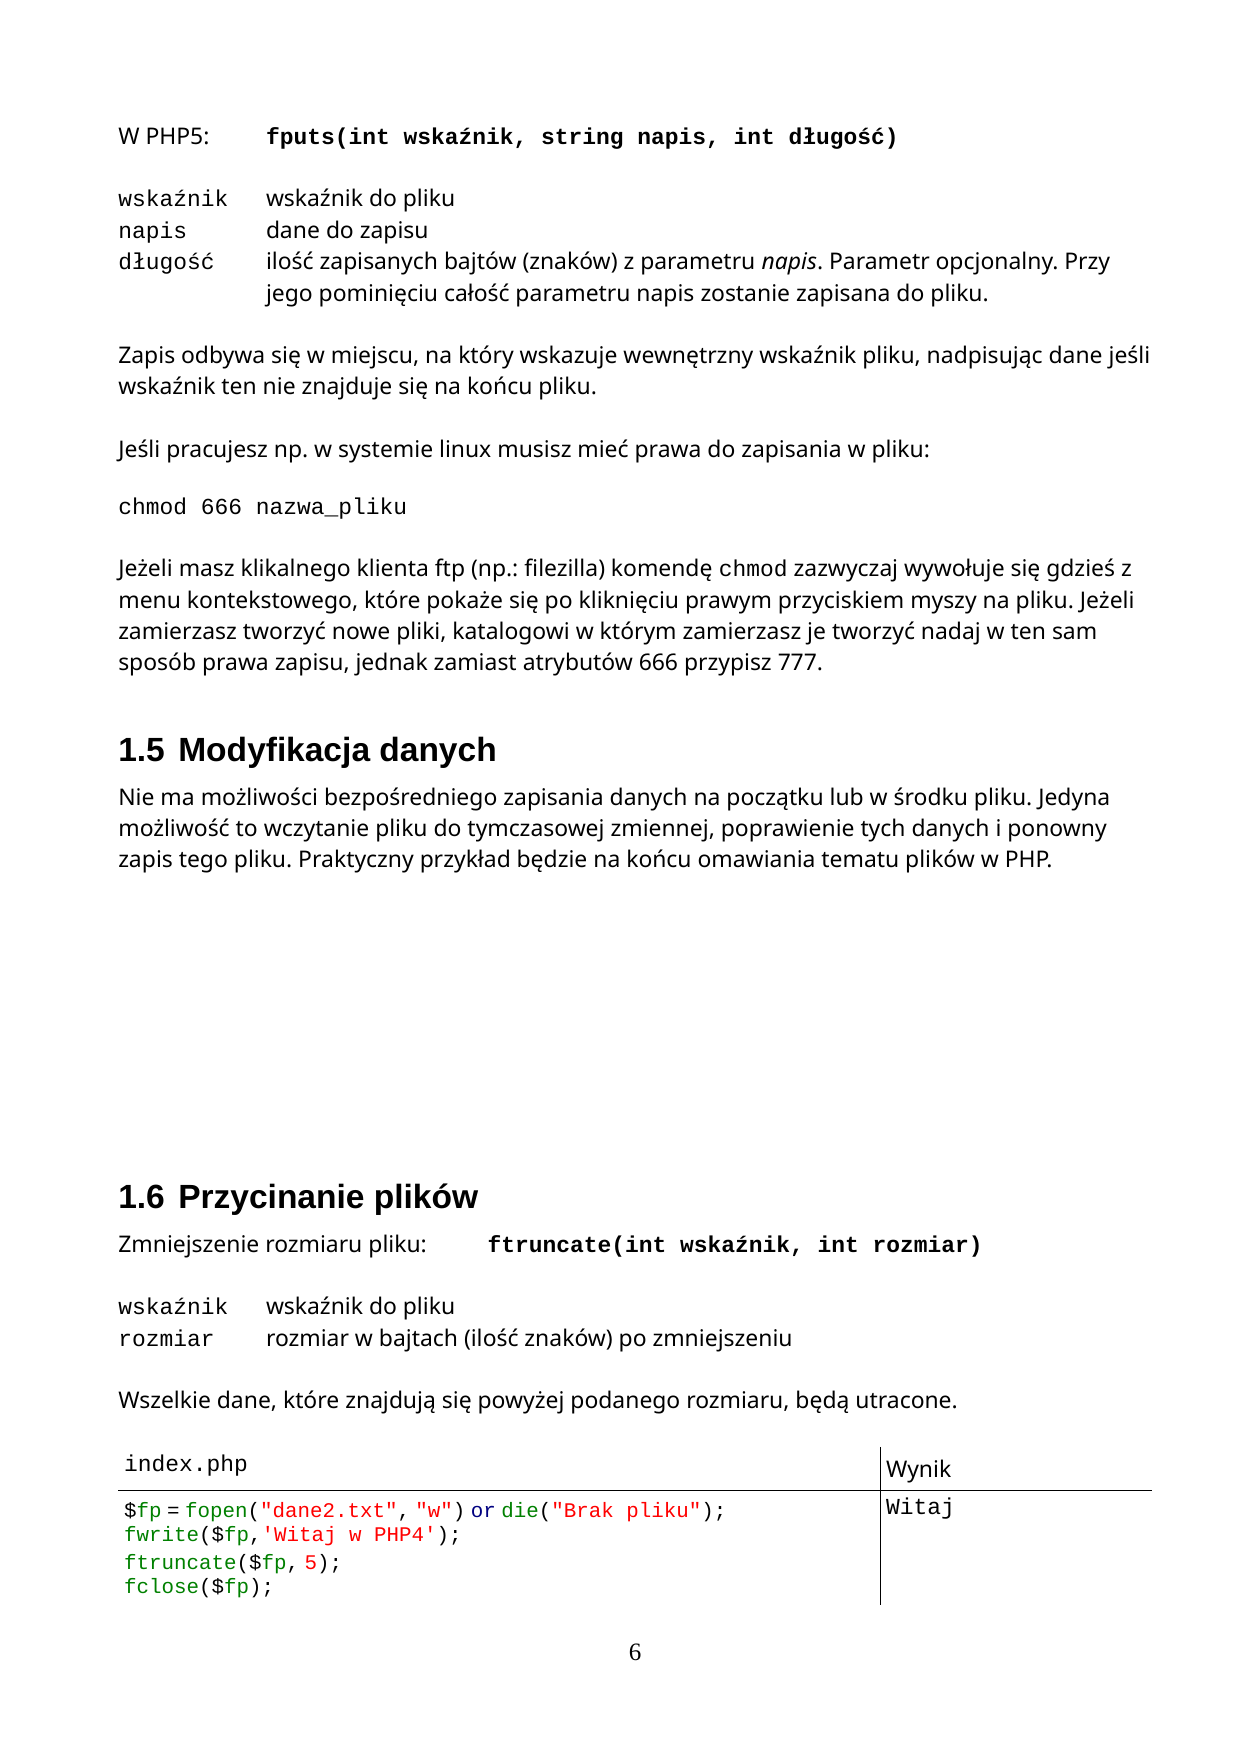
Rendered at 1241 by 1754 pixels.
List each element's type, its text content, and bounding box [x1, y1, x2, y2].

subtitle Modyfikacja danych [118, 729, 1152, 768]
text Zmniejszenie rozmiaru pliku: ftruncate(int wskaźnik, int rozmiar) [118, 1228, 1152, 1259]
text Nie ma możliwości bezpośredniego zapisania danych na początku lub w środku pliku. Jedyna możliwość to wczytanie pliku do tymczasowej zmiennej, poprawienie tych danych i ponowny zapis tego pliku. Praktyczny przykład będzie na końcu omawiania tematu plików w PHP. [118, 781, 1152, 874]
text Wszelkie dane, które znajdują się powyżej podanego rozmiaru, będą utracone. [118, 1384, 1152, 1416]
text wskaźnik wskaźnik do pliku [118, 182, 1152, 214]
text chmod 666 nazwa_pliku [118, 495, 1152, 521]
table_header index.php [118, 1447, 880, 1489]
text długość ilość zapisanych bajtów (znaków) z parametru napis. Parametr opcjonalny. Przy jego pominięciu całość parametru napis zostanie zapisana do pliku. [118, 245, 1152, 308]
text Zapis odbywa się w miejscu, na który wskazuje wewnętrzny wskaźnik pliku, nadpisując dane jeśli wskaźnik ten nie znajduje się na końcu pliku. [118, 339, 1152, 401]
text Jeśli pracujesz np. w systemie linux musisz mieć prawa do zapisania w pliku: [118, 433, 1152, 464]
text wskaźnik wskaźnik do pliku [118, 1290, 1152, 1322]
subtitle Przycinanie plików [118, 1177, 1152, 1215]
table_cell $fp = fopen("dane2.txt", "w") or die("Brak pliku"); fwrite($fp,'Witaj w PHP4'); ftruncate($fp, 5); fclose($fp); [118, 1491, 880, 1605]
text napis dane do zapisu [118, 214, 1152, 245]
text W PHP5: fputs(int wskaźnik, string napis, int długość) [118, 120, 1152, 151]
table_cell Witaj [881, 1491, 1152, 1605]
text rozmiar rozmiar w bajtach (ilość znaków) po zmniejszeniu [118, 1322, 1152, 1353]
table_header Wynik [881, 1447, 1152, 1489]
text Jeżeli masz klikalnego klienta ftp (np.: filezilla) komendę chmod zazwyczaj wywołuje się gdzieś z menu kontekstowego, które pokaże się po kliknięciu prawym przyciskiem myszy na pliku. Jeżeli zamierzasz tworzyć nowe pliki, katalogowi w którym zamierzasz je tworzyć nadaj w ten sam sposób prawa zapisu, jednak zamiast atrybutów 666 przypisz 777. [118, 552, 1152, 677]
